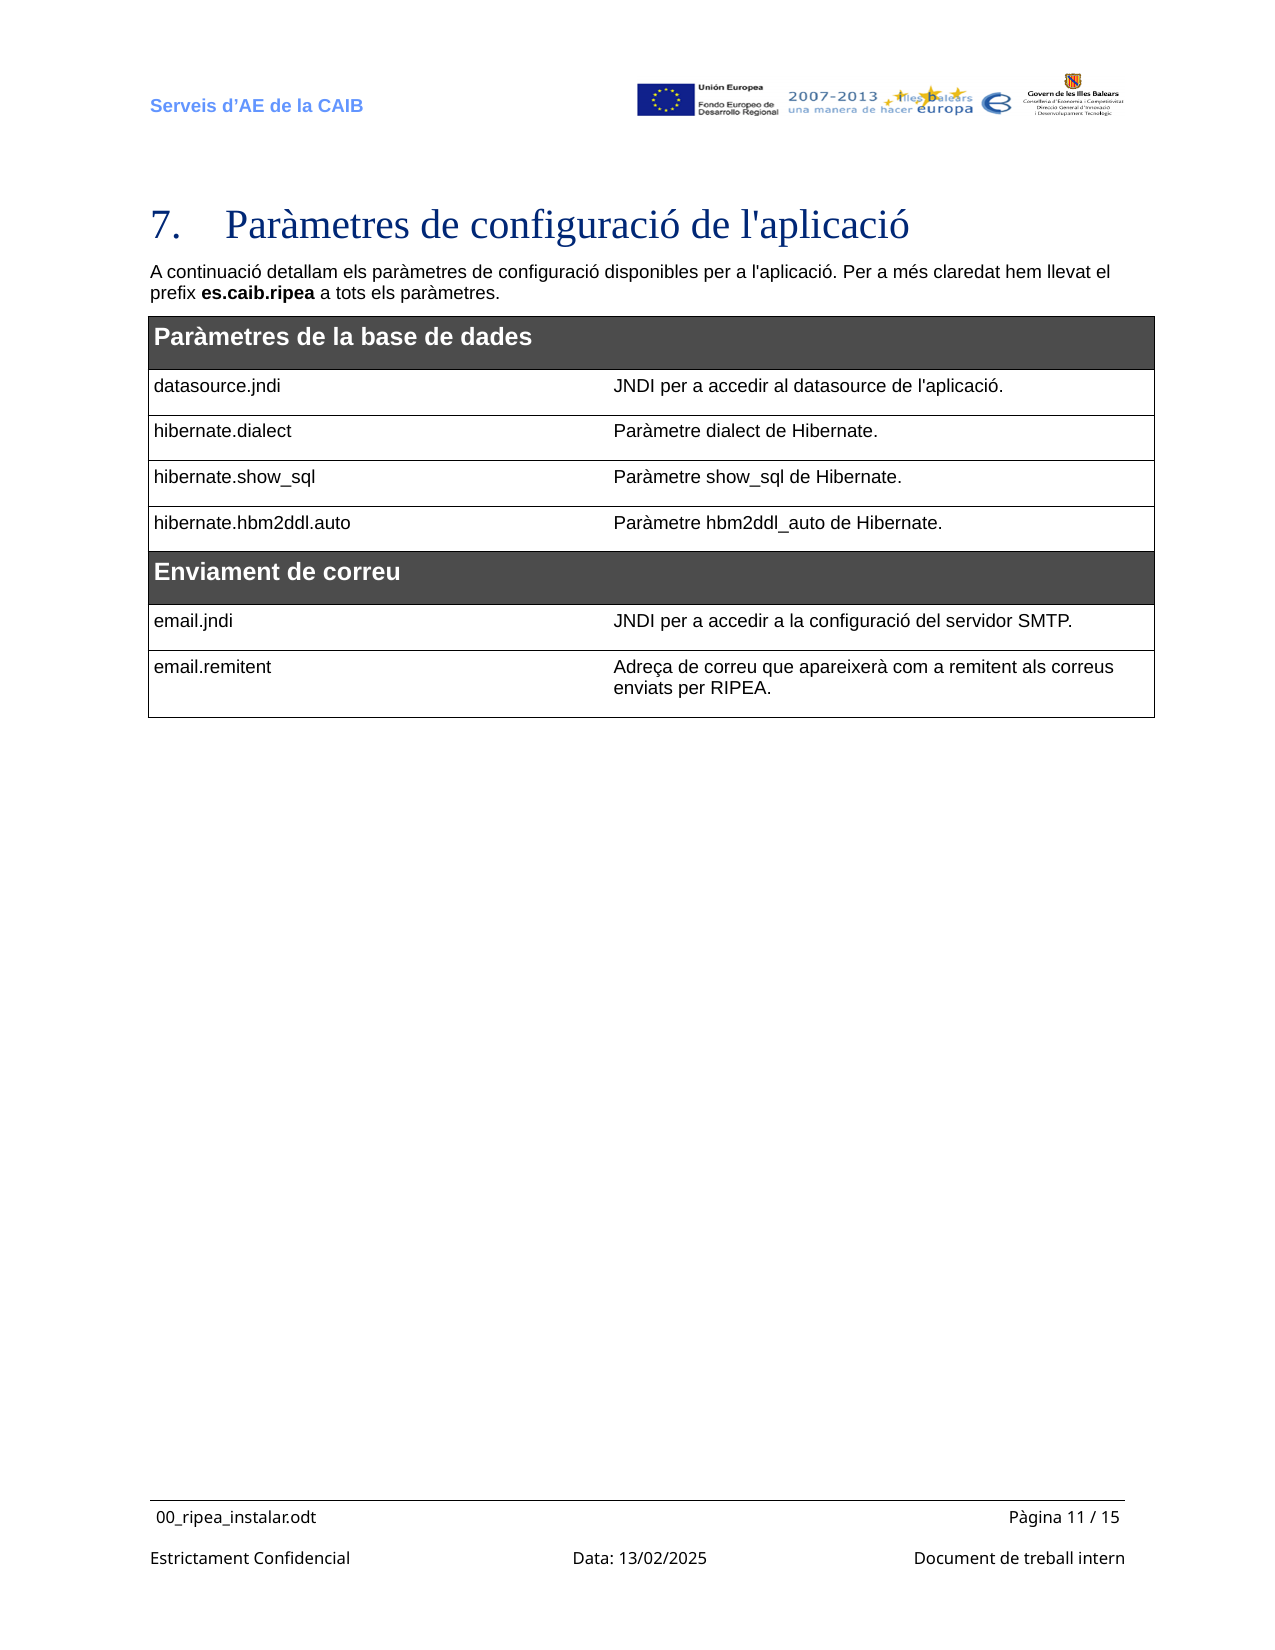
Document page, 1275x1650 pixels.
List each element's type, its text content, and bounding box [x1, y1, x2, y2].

table_cell Paràmetre show_sql de Hibernate. [608, 461, 1154, 506]
table_cell hibernate.show_sql [149, 461, 607, 506]
table_cell Adreça de correu que apareixerà com a remitent als correus enviats per RIPEA. [608, 651, 1154, 717]
table_cell email.jndi [149, 605, 607, 650]
table_cell hibernate.dialect [149, 416, 607, 460]
picture [636, 73, 1125, 116]
table_cell JNDI per a accedir a la configuració del servidor SMTP. [608, 605, 1154, 650]
table_cell email.remitent [149, 651, 607, 717]
table_cell Paràmetre dialect de Hibernate. [608, 416, 1154, 460]
table_cell datasource.jndi [149, 370, 607, 414]
table_cell Enviament de correu [149, 552, 1154, 604]
subtitle Paràmetres de configuració de l'aplicació [150, 200, 1125, 248]
table_cell Paràmetre hbm2ddl_auto de Hibernate. [608, 507, 1154, 551]
table_header Paràmetres de la base de dades [149, 317, 1154, 369]
text A continuació detallam els paràmetres de configuració disponibles per a l'aplicació. Per a més claredat hem llevat el prefix es.caib.ripea a tots els paràmetres. [150, 260, 1125, 303]
table_cell JNDI per a accedir al datasource de l'aplicació. [608, 370, 1154, 414]
table_cell hibernate.hbm2ddl.auto [149, 507, 607, 551]
